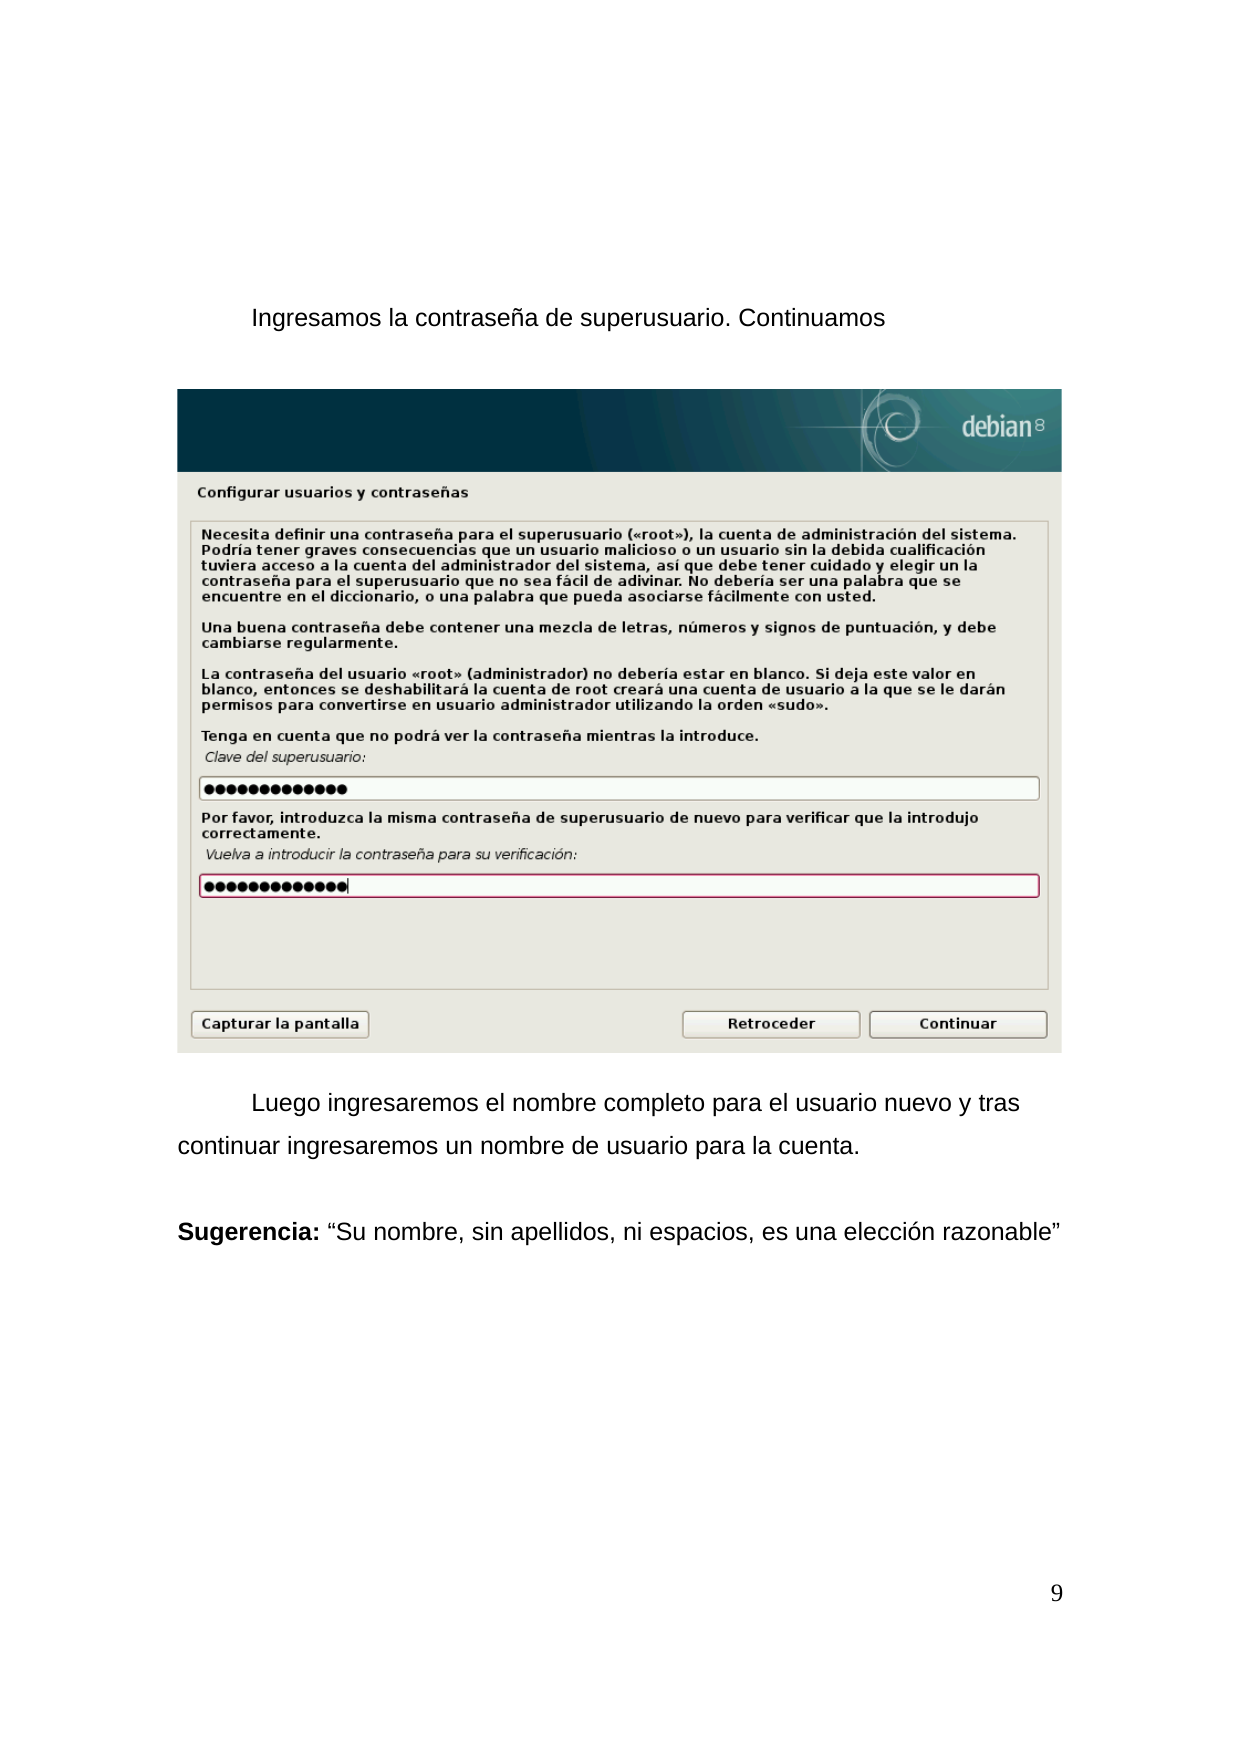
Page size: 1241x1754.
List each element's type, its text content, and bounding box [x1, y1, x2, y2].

text Ingresamos la contraseña de superusuario. Continuamos [177, 303, 1063, 332]
text Sugerencia: “Su nombre, sin apellidos, ni espacios, es una elección razonable” [177, 1174, 1063, 1246]
text Luego ingresaremos el nombre completo para el usuario nuevo y tras continuar ingresaremos un nombre de usuario para la cuenta. [177, 1088, 1063, 1160]
picture [177, 389, 1062, 1053]
